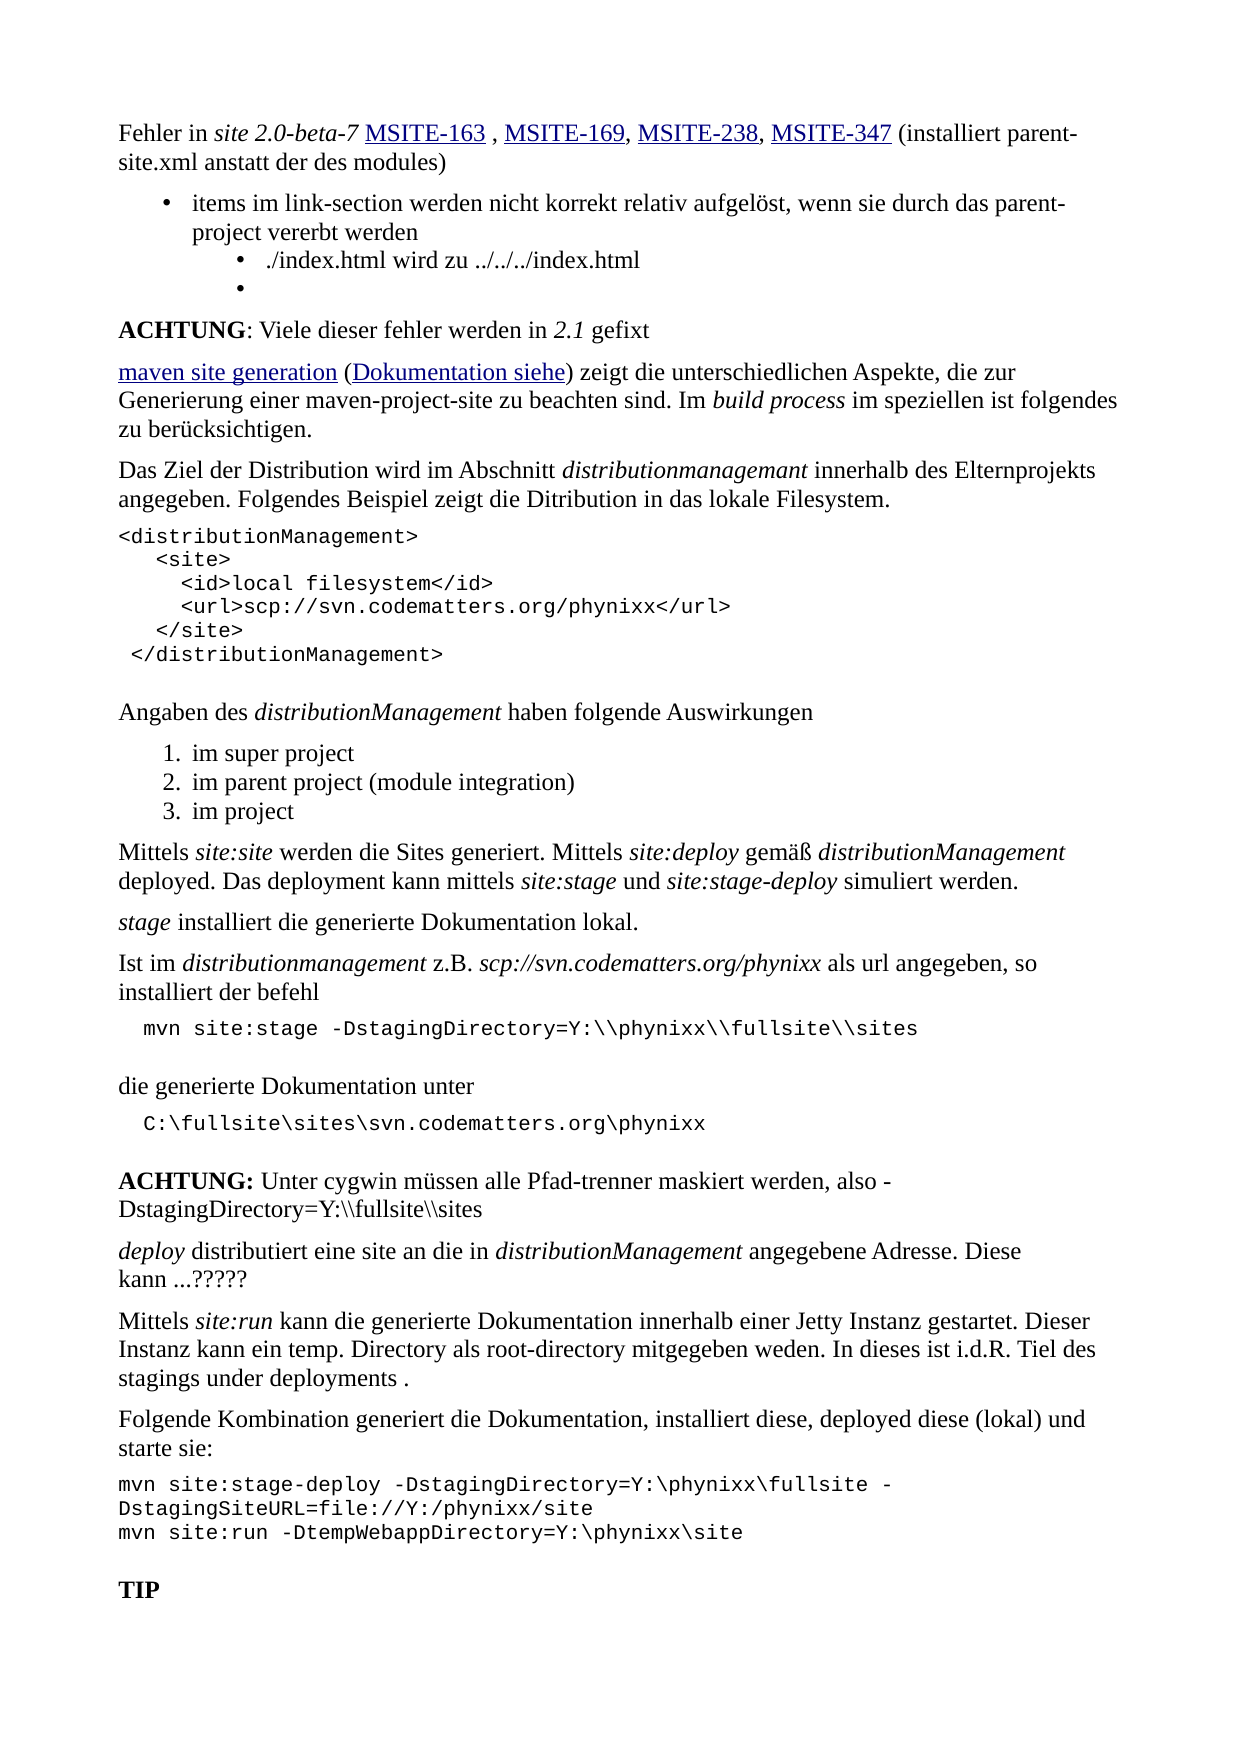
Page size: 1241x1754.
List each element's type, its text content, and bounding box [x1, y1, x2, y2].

list im super project [162, 738, 1122, 767]
list ./index.html wird zu ../../../index.html [236, 246, 1122, 274]
text mvn site:stage -DstagingDirectory=Y:\\phynixx\\fullsite\\sites [118, 1018, 1122, 1042]
text <url>scp://svn.codematters.org/phynixx</url> [118, 597, 1122, 620]
text deploy distributiert eine site an die in distributionManagement angegebene Adresse. Diese kann ...????? [118, 1236, 1122, 1293]
text maven site generation (Dokumentation siehe) zeigt die unterschiedlichen Aspekte, die zur Generierung einer maven-project-site zu beachten sind. Im build process im speziellen ist folgendes zu berücksichtigen. [118, 357, 1122, 443]
text </site> [118, 620, 1122, 644]
list im project [162, 796, 1122, 824]
text Mittels site:site werden die Sites generiert. Mittels site:deploy gemäß distributionManagement deployed. Das deployment kann mittels site:stage und site:stage-deploy simuliert werden. [118, 837, 1122, 894]
text Fehler in site 2.0-beta-7 MSITE-163 , MSITE-169, MSITE-238, MSITE-347 (installiert parent-site.xml anstatt der des modules) [118, 118, 1122, 176]
text ACHTUNG: Unter cygwin müssen alle Pfad-trenner maskiert werden, also -DstagingDirectory=Y:\\fullsite\\sites [118, 1166, 1122, 1223]
text C:\fullsite\sites\svn.codematters.org\phynixx [118, 1113, 1122, 1136]
text <id>local filesystem</id> [118, 573, 1122, 597]
text mvn site:run -DtempWebappDirectory=Y:\phynixx\site [118, 1522, 1122, 1545]
text Das Ziel der Distribution wird im Abschnitt distributionmanagemant innerhalb des Elternprojekts angegeben. Folgendes Beispiel zeigt die Ditribution in das lokale Filesystem. [118, 456, 1122, 513]
text <site> [118, 549, 1122, 573]
text TIP [118, 1575, 1122, 1604]
text die generierte Dokumentation unter [118, 1071, 1122, 1100]
text stage installiert die generierte Dokumentation lokal. [118, 907, 1122, 936]
text ACHTUNG: Viele dieser fehler werden in 2.1 gefixt [118, 316, 1122, 344]
list items im link-section werden nicht korrekt relativ aufgelöst, wenn sie durch das parent-project vererbt werden [162, 188, 1122, 246]
text Ist im distributionmanagement z.B. scp://svn.codematters.org/phynixx als url angegeben, so installiert der befehl [118, 948, 1122, 1006]
text <distributionManagement> [118, 526, 1122, 549]
text Folgende Kombination generiert die Dokumentation, installiert diese, deployed diese (lokal) und starte sie: [118, 1404, 1122, 1462]
text </distributionManagement> [118, 644, 1122, 667]
text Mittels site:run kann die generierte Dokumentation innerhalb einer Jetty Instanz gestartet. Dieser Instanz kann ein temp. Directory als root-directory mitgegeben weden. In dieses ist i.d.R. Tiel des stagings under deployments . [118, 1306, 1122, 1392]
text mvn site:stage-deploy -DstagingDirectory=Y:\phynixx\fullsite -DstagingSiteURL=file://Y:/phynixx/site [118, 1474, 1122, 1522]
text Angaben des distributionManagement haben folgende Auswirkungen [118, 697, 1122, 726]
list im parent project (module integration) [162, 767, 1122, 796]
